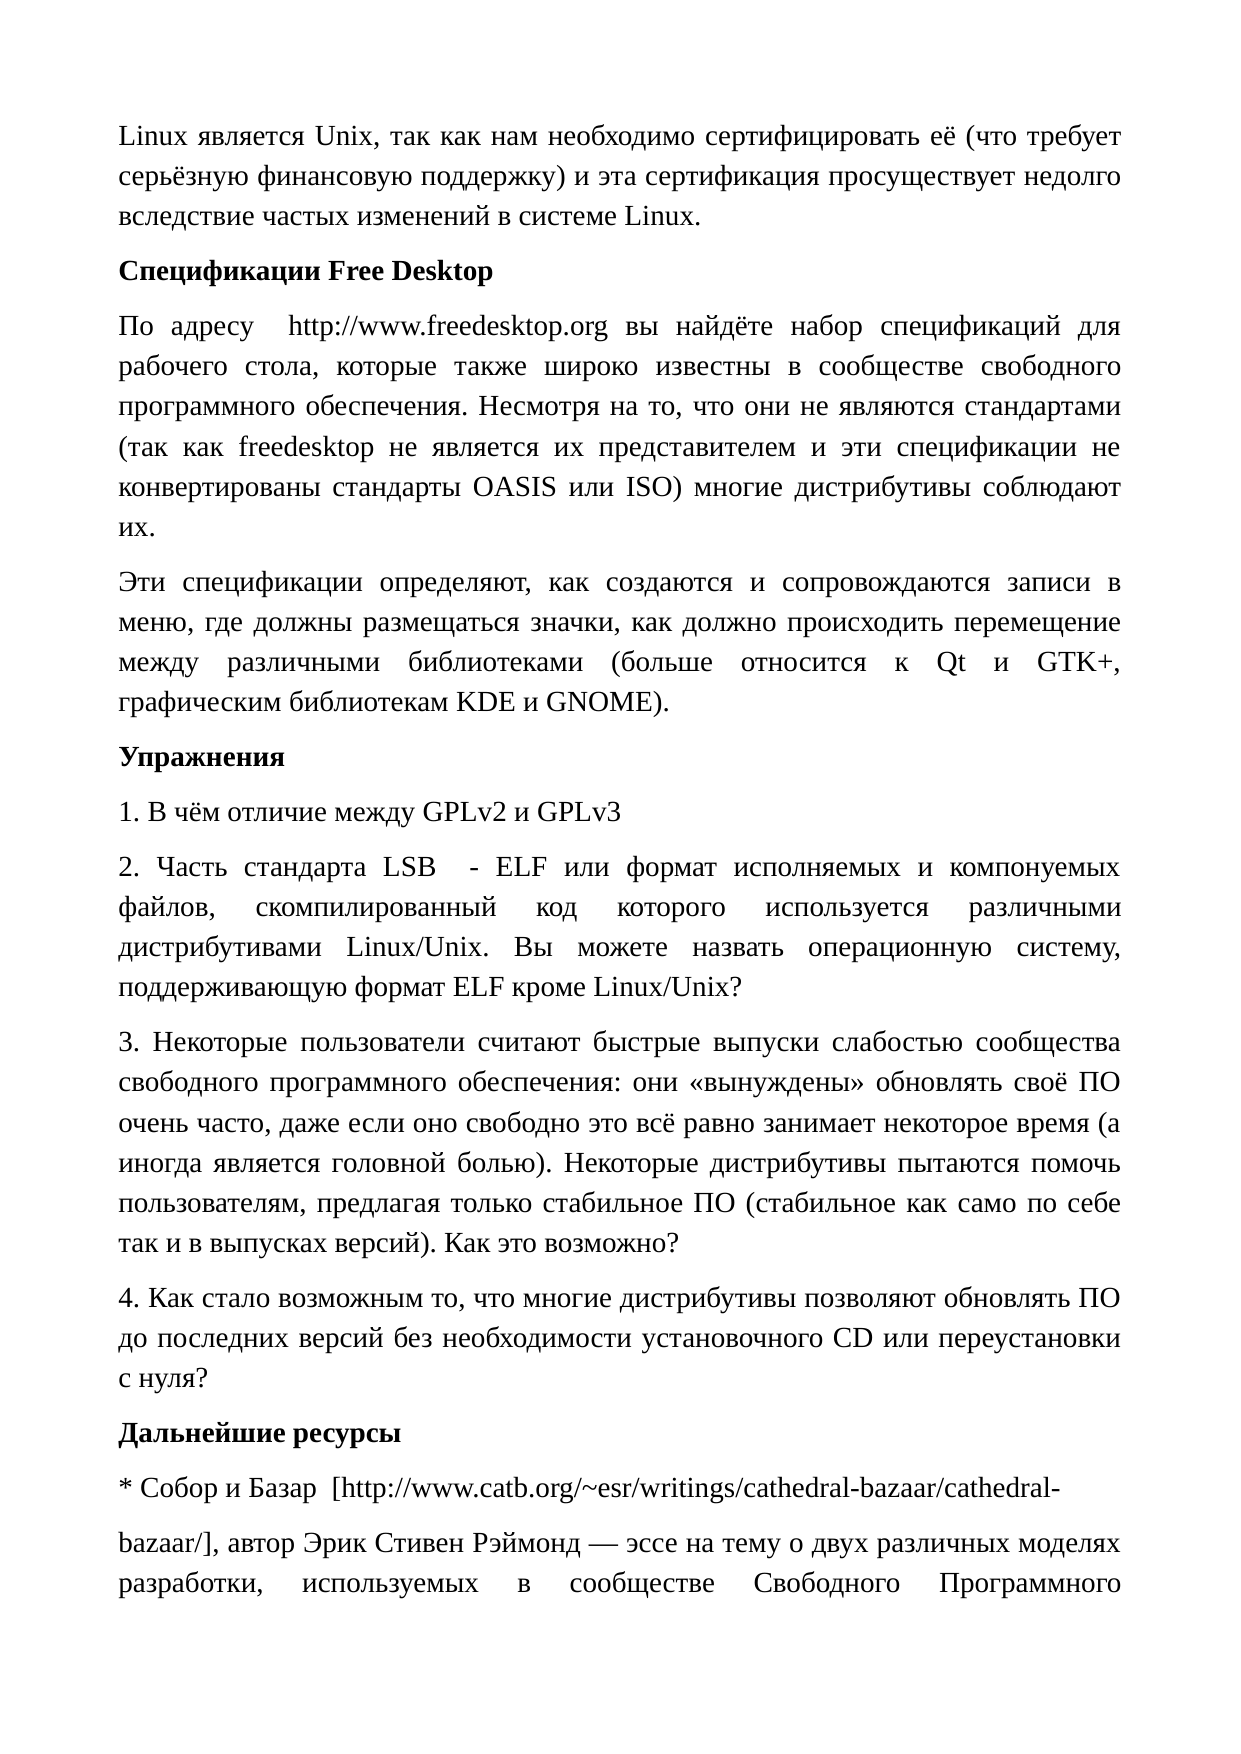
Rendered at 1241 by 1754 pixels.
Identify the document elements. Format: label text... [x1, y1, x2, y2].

text bazaar/], автор Эрик Стивен Рэймонд — эссе на тему о двух различных моделях разработки, используемых в сообществе Свободного Программного [118, 1525, 1122, 1599]
text 2. Часть стандарта LSB - ELF или формат исполняемых и компонуемых файлов, скомпилированный код которого используется различными дистрибутивами Linux/Unix. Вы можете назвать операционную систему, поддерживающую формат ELF кроме Linux/Unix? [118, 849, 1122, 1003]
text 1. В чём отличие между GPLv2 и GPLv3 [118, 794, 1122, 828]
text Linux является Unix, так как нам необходимо сертифицировать её (что требует серьёзную финансовую поддержку) и эта сертификация просуществует недолго вследствие частых изменений в системе Linux. [118, 118, 1122, 232]
text Спецификации Free Desktop [118, 253, 1122, 287]
text Дальнейшие ресурсы [118, 1415, 1122, 1449]
text Упражнения [118, 739, 1122, 773]
text По адресу http://www.freedesktop.org вы найдёте набор спецификаций для рабочего стола, которые также широко известны в сообществе свободного программного обеспечения. Несмотря на то, что они не являются стандартами (так как freedesktop не является их представителем и эти спецификации не конвертированы стандарты OASIS или ISO) многие дистрибутивы соблюдают их. [118, 308, 1122, 543]
text * Собор и Базар [http://www.catb.org/~esr/writings/cathedral-bazaar/cathedral- [118, 1470, 1122, 1504]
text 3. Некоторые пользователи считают быстрые выпуски слабостью сообщества свободного программного обеспечения: они «вынуждены» обновлять своё ПО очень часто, даже если оно свободно это всё равно занимает некоторое время (а иногда является головной болью). Некоторые дистрибутивы пытаются помочь пользователям, предлагая только стабильное ПО (стабильное как само по себе так и в выпусках версий). Как это возможно? [118, 1024, 1122, 1259]
text Эти спецификации определяют, как создаются и сопровождаются записи в меню, где должны размещаться значки, как должно происходить перемещение между различными библиотеками (больше относится к Qt и GTK+, графическим библиотекам KDE и GNOME). [118, 564, 1122, 718]
text 4. Как стало возможным то, что многие дистрибутивы позволяют обновлять ПО до последних версий без необходимости установочного CD или переустановки с нуля? [118, 1280, 1122, 1394]
